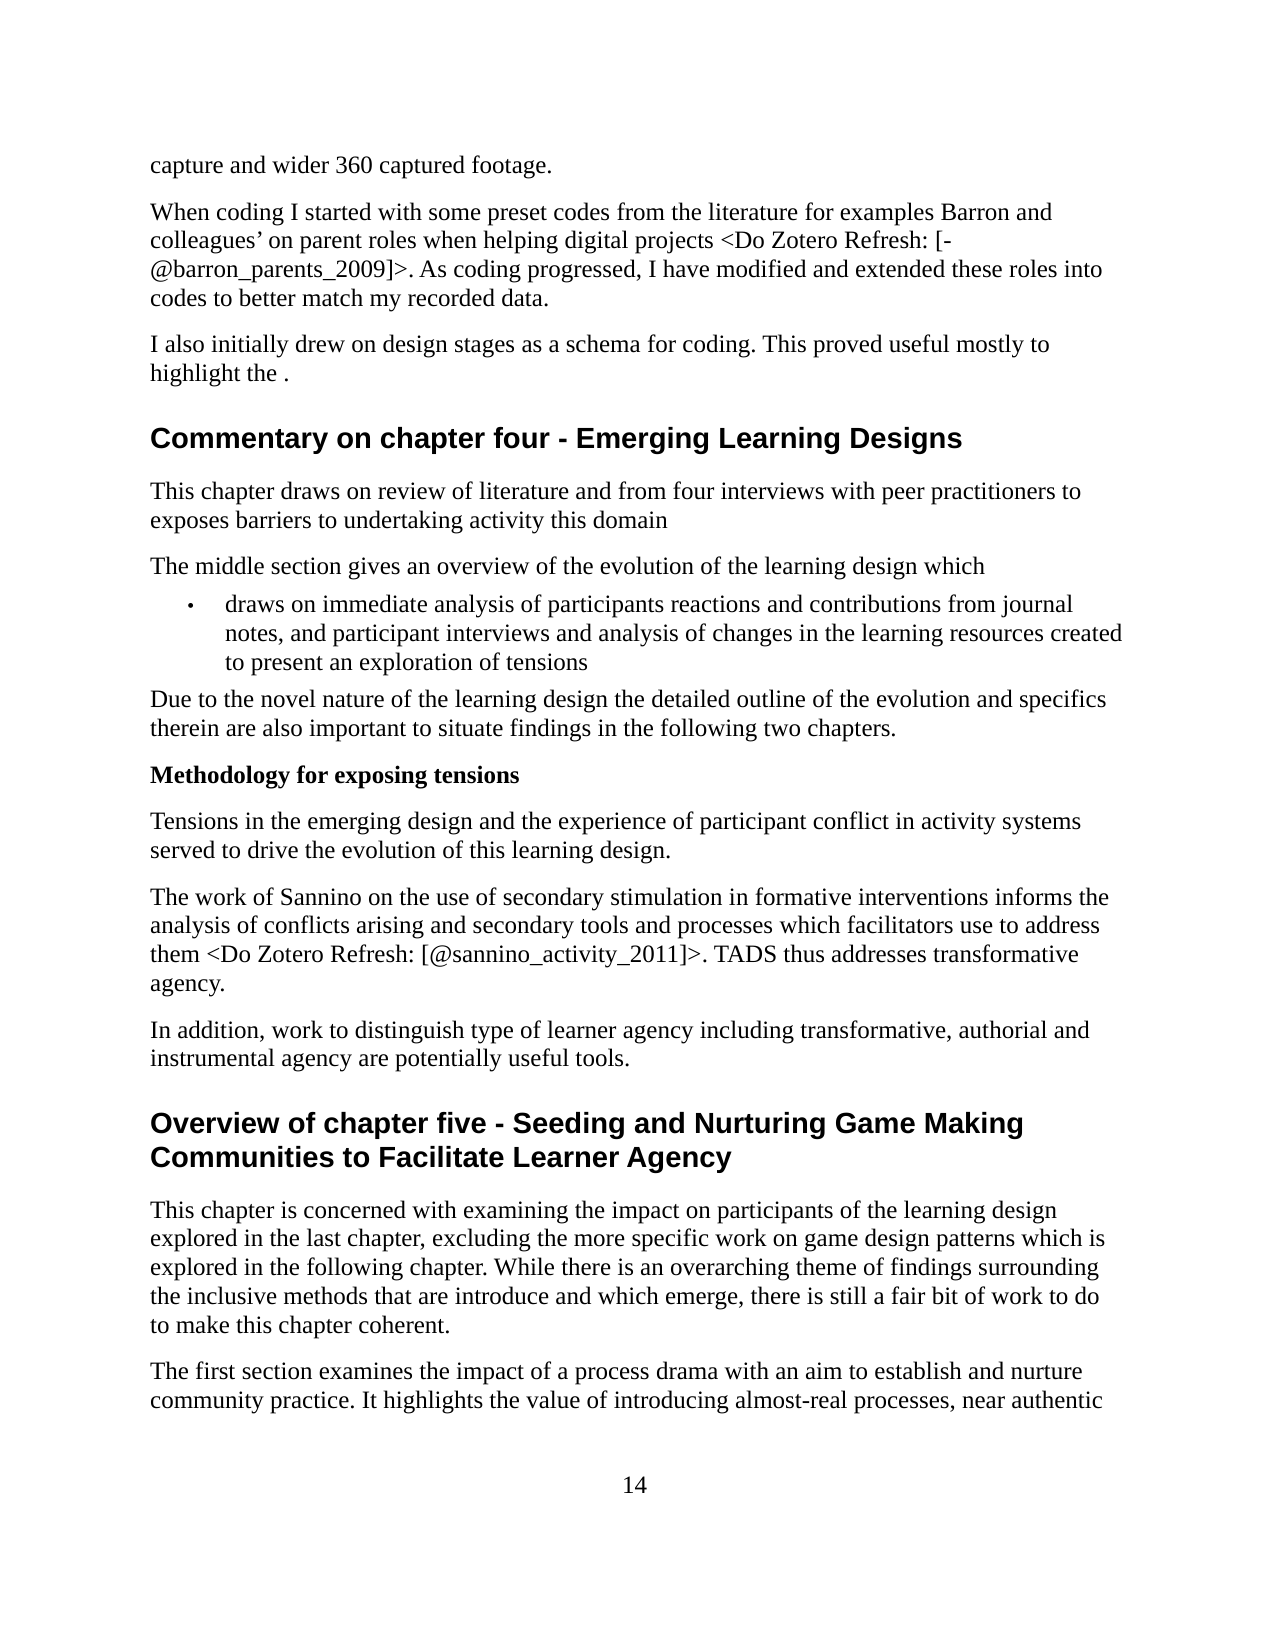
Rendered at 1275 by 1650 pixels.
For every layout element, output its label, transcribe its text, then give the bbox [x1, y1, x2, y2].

text The middle section gives an overview of the evolution of the learning design which [150, 551, 1125, 580]
text capture and wider 360 captured footage. [150, 150, 1125, 179]
text This chapter is concerned with examining the impact on participants of the learning design explored in the last chapter, excluding the more specific work on game design patterns which is explored in the following chapter. While there is an overarching theme of findings surrounding the inclusive methods that are introduce and which emerge, there is still a fair bit of work to do to make this chapter coherent. [150, 1195, 1125, 1338]
text I also initially drew on design stages as a schema for coding. This proved useful mostly to highlight the . [150, 329, 1125, 387]
text The first section examines the impact of a process drama with an aim to establish and nurture community practice. It highlights the value of introducing almost-real processes, near authentic [150, 1356, 1125, 1414]
text Methodology for exposing tensions [150, 760, 1125, 788]
text Due to the novel nature of the learning design the detailed outline of the evolution and specifics therein are also important to situate findings in the following two chapters. [150, 684, 1125, 742]
text When coding I started with some preset codes from the literature for examples Barron and colleagues’ on parent roles when helping digital projects <Do Zotero Refresh: [-@barron_parents_2009]>. As coding progressed, I have modified and extended these roles into codes to better match my recorded data. [150, 197, 1125, 312]
text In addition, work to distinguish type of learner agency including transformative, authorial and instrumental agency are potentially useful tools. [150, 1015, 1125, 1072]
subtitle Overview of chapter five - Seeding and Nurturing Game Making Communities to Facilitate Learner Agency [150, 1106, 1125, 1173]
text This chapter draws on review of literature and from four interviews with peer practitioners to exposes barriers to undertaking activity this domain [150, 476, 1125, 533]
text Tensions in the emerging design and the experience of participant conflict in activity systems served to drive the evolution of this learning design. [150, 806, 1125, 864]
text The work of Sannino on the use of secondary stimulation in formative interventions informs the analysis of conflicts arising and secondary tools and processes which facilitators use to address them <Do Zotero Refresh: [@sannino_activity_2011]>. TADS thus addresses transformative agency. [150, 882, 1125, 997]
list draws on immediate analysis of participants reactions and contributions from journal notes, and participant interviews and analysis of changes in the learning resources created to present an exploration of tensions [187, 589, 1125, 675]
subtitle Commentary on chapter four - Emerging Learning Designs [150, 421, 1125, 454]
